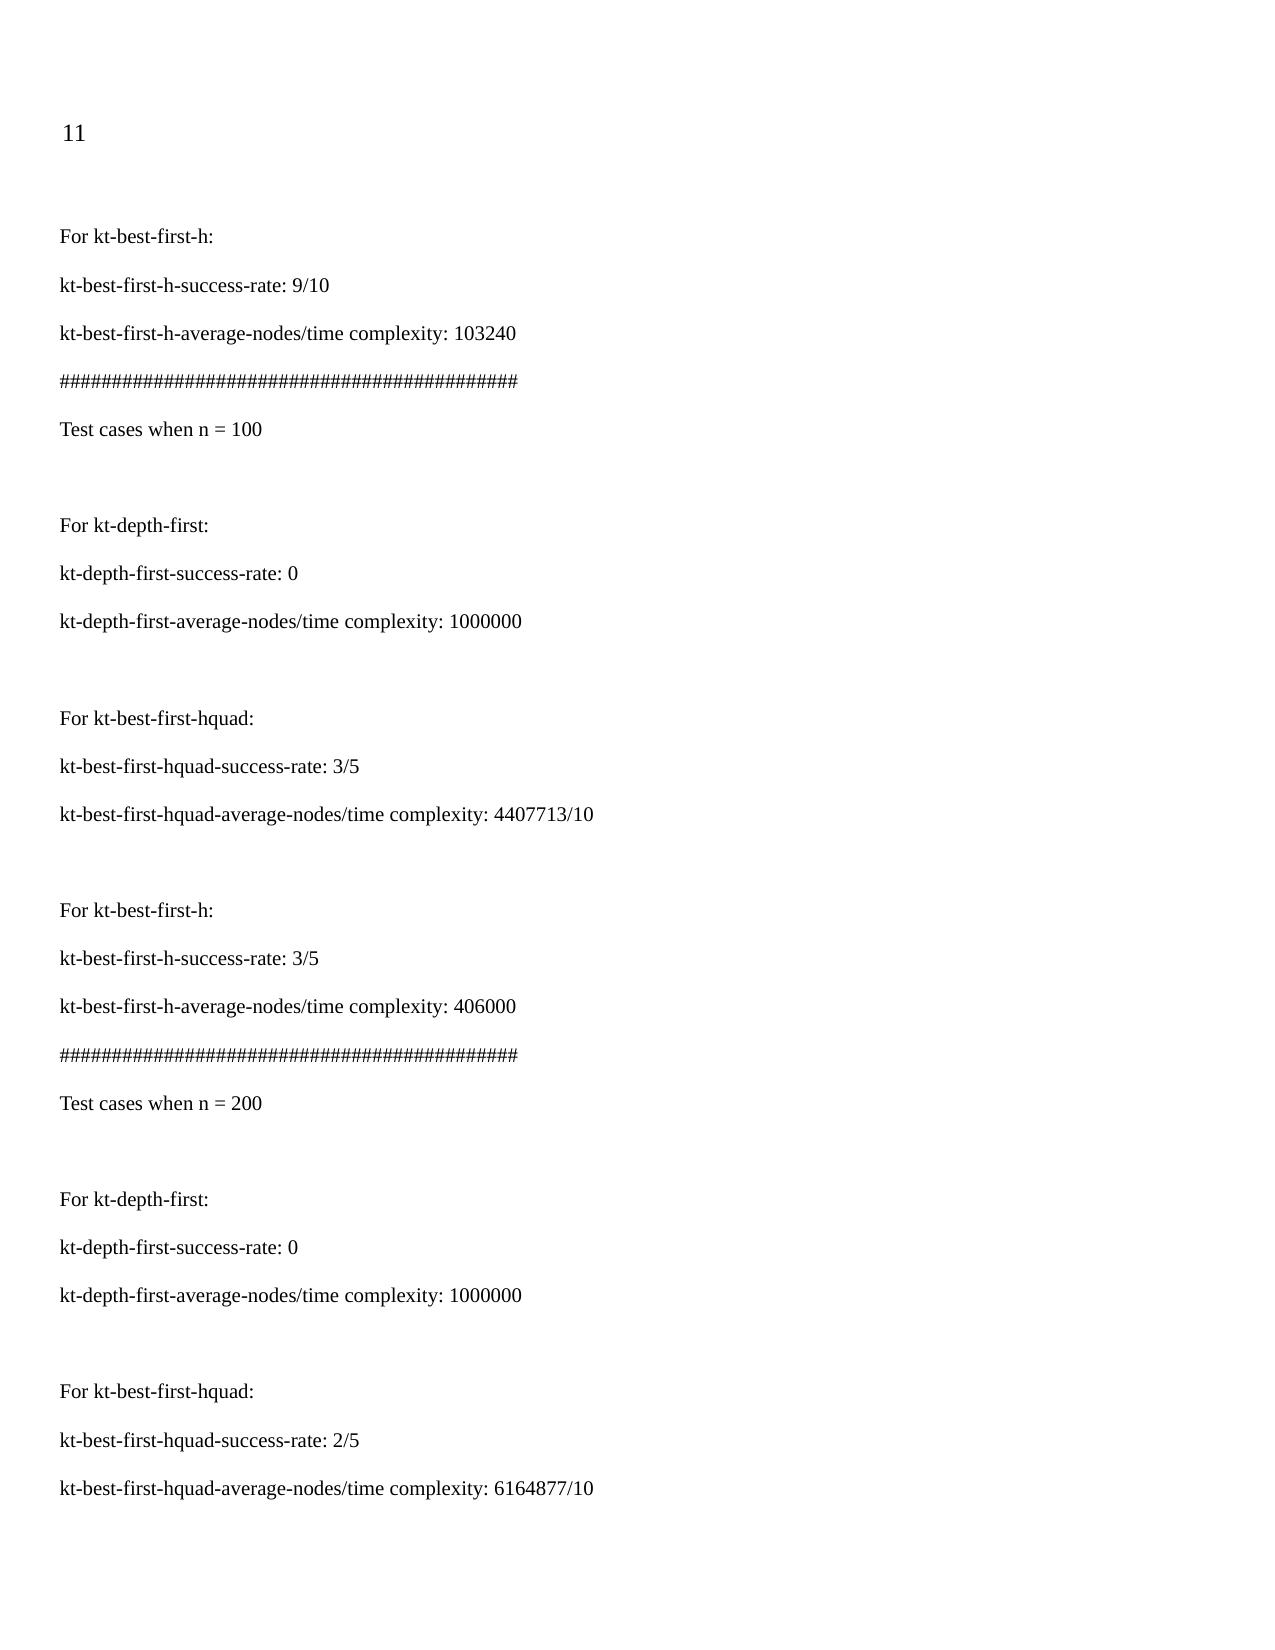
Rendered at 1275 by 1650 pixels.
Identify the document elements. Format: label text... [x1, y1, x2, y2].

text For kt-best-first-hquad: [59, 1379, 1157, 1403]
text ############################################ [59, 369, 1157, 393]
text kt-best-first-h-success-rate: 9/10 [59, 273, 1157, 297]
text kt-best-first-hquad-success-rate: 3/5 [59, 754, 1157, 778]
text kt-depth-first-success-rate: 0 [59, 561, 1157, 585]
text kt-best-first-hquad-success-rate: 2/5 [59, 1428, 1157, 1452]
text kt-best-first-h-average-nodes/time complexity: 103240 [59, 321, 1157, 345]
text For kt-best-first-h: [59, 898, 1157, 922]
text kt-best-first-hquad-average-nodes/time complexity: 6164877/10 [59, 1476, 1157, 1500]
text kt-depth-first-average-nodes/time complexity: 1000000 [59, 609, 1157, 633]
text kt-depth-first-average-nodes/time complexity: 1000000 [59, 1283, 1157, 1307]
text Test cases when n = 200 [59, 1091, 1157, 1115]
text Test cases when n = 100 [59, 417, 1157, 441]
text kt-best-first-h-success-rate: 3/5 [59, 946, 1157, 970]
text For kt-best-first-hquad: [59, 706, 1157, 730]
text kt-best-first-h-average-nodes/time complexity: 406000 [59, 994, 1157, 1018]
text For kt-depth-first: [59, 513, 1157, 537]
text ############################################ [59, 1043, 1157, 1067]
text kt-best-first-hquad-average-nodes/time complexity: 4407713/10 [59, 802, 1157, 826]
text For kt-best-first-h: [59, 224, 1157, 248]
text For kt-depth-first: [59, 1187, 1157, 1211]
text kt-depth-first-success-rate: 0 [59, 1235, 1157, 1259]
